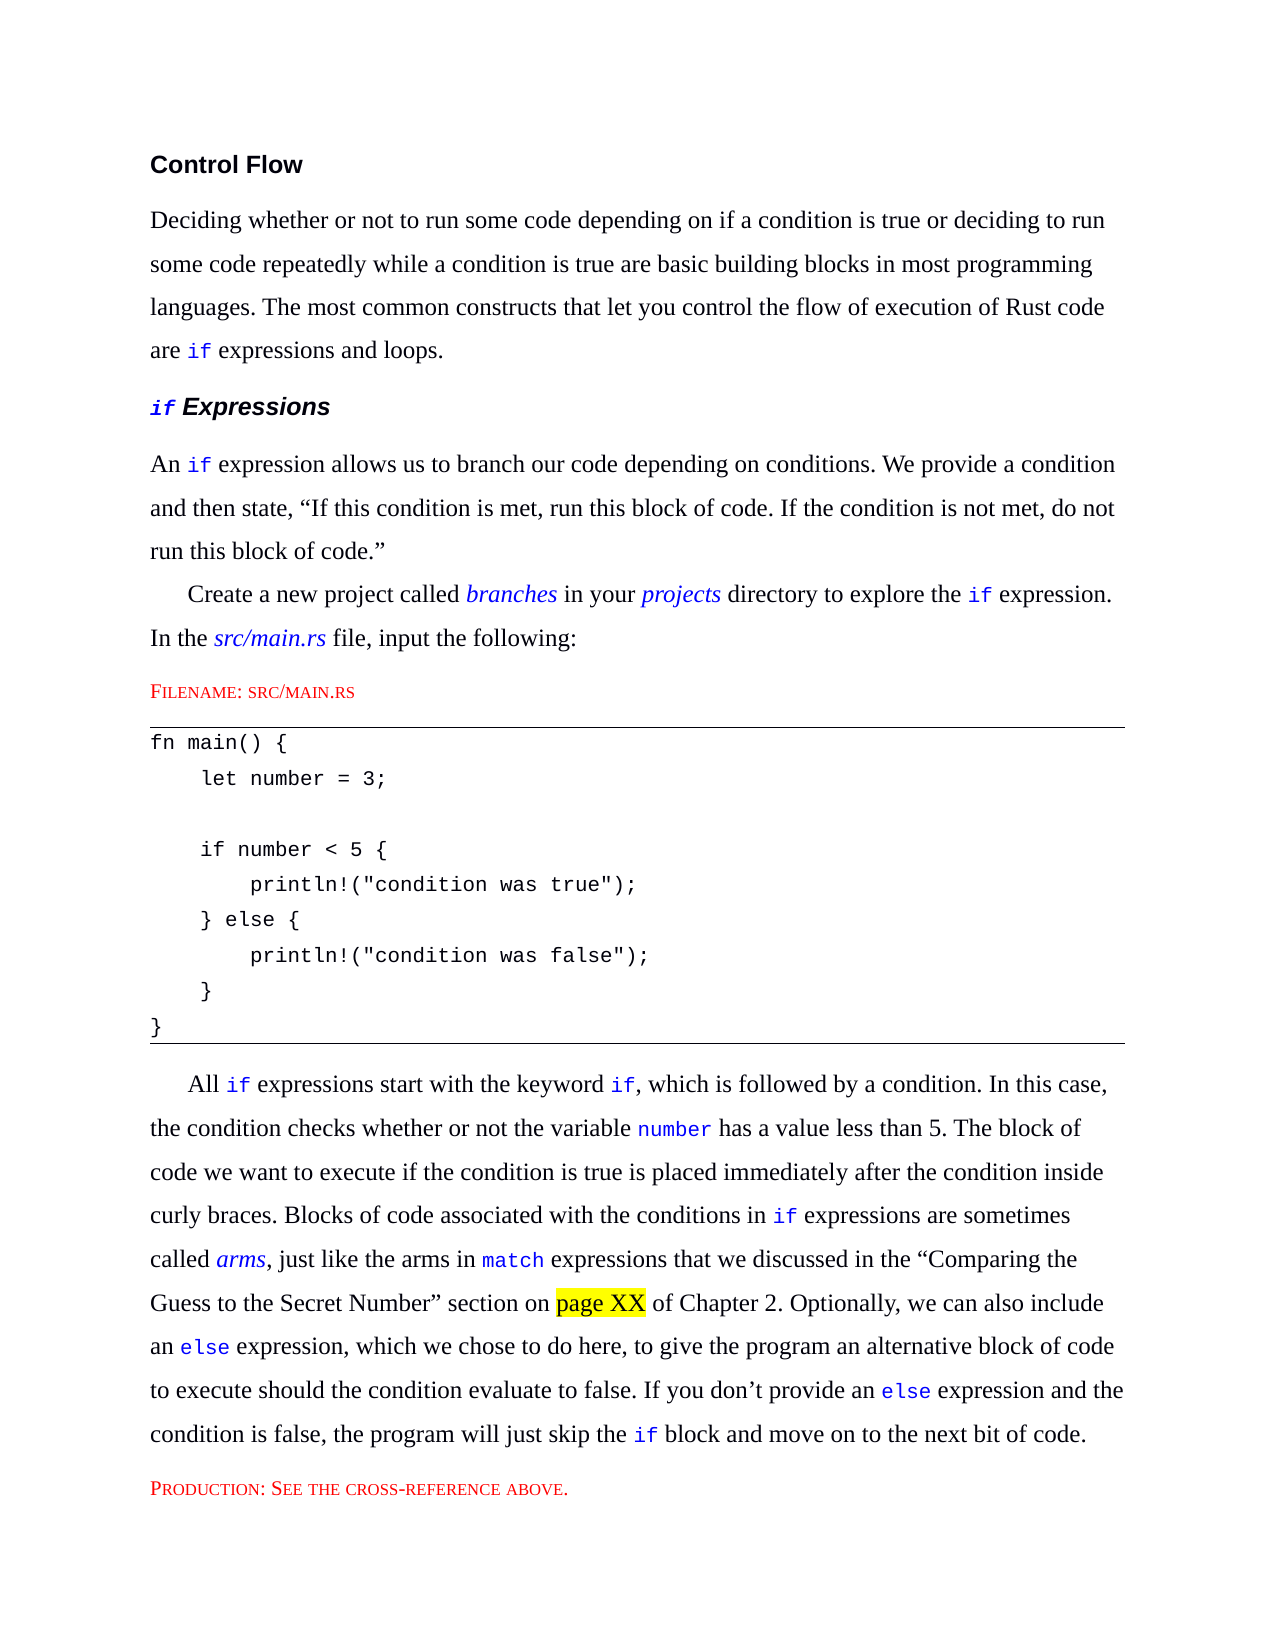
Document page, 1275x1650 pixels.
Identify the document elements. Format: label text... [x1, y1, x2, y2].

text if Expressions [150, 392, 1125, 422]
text } [150, 1016, 1125, 1043]
text println!("condition was false"); [150, 945, 1125, 968]
text } else { [150, 909, 1125, 933]
text let number = 3; [150, 768, 1125, 791]
text Create a new project called branches in your projects directory to explore the if expression. In the src/main.rs file, input the following: [150, 579, 1125, 652]
text Control Flow [150, 150, 1125, 179]
text Production: See the cross-reference above. [150, 1476, 1125, 1500]
text if number < 5 { [150, 839, 1125, 862]
text println!("condition was true"); [150, 874, 1125, 898]
text Deciding whether or not to run some code depending on if a condition is true or deciding to run some code repeatedly while a condition is true are basic building blocks in most programming languages. The most common constructs that let you control the flow of execution of Rust code are if expressions and loops. [150, 206, 1125, 364]
text All if expressions start with the keyword if, which is followed by a condition. In this case, the condition checks whether or not the variable number has a value less than 5. The block of code we want to execute if the condition is true is placed immediately after the condition inside curly braces. Blocks of code associated with the conditions in if expressions are sometimes called arms, just like the arms in match expressions that we discussed in the “Comparing the Guess to the Secret Number” section on page XX of Chapter 2. Optionally, we can also include an else expression, which we chose to do here, to give the program an alternative block of code to execute should the condition evaluate to false. If you don’t provide an else expression and the condition is false, the program will just skip the if block and move on to the next bit of code. [150, 1069, 1125, 1448]
text An if expression allows us to branch our code depending on conditions. We provide a condition and then state, “If this condition is met, run this block of code. If the condition is not met, do not run this block of code.” [150, 449, 1125, 565]
text } [150, 980, 1125, 1004]
text Filename: src/main.rs [150, 679, 1125, 703]
text fn main() { [150, 728, 1125, 756]
